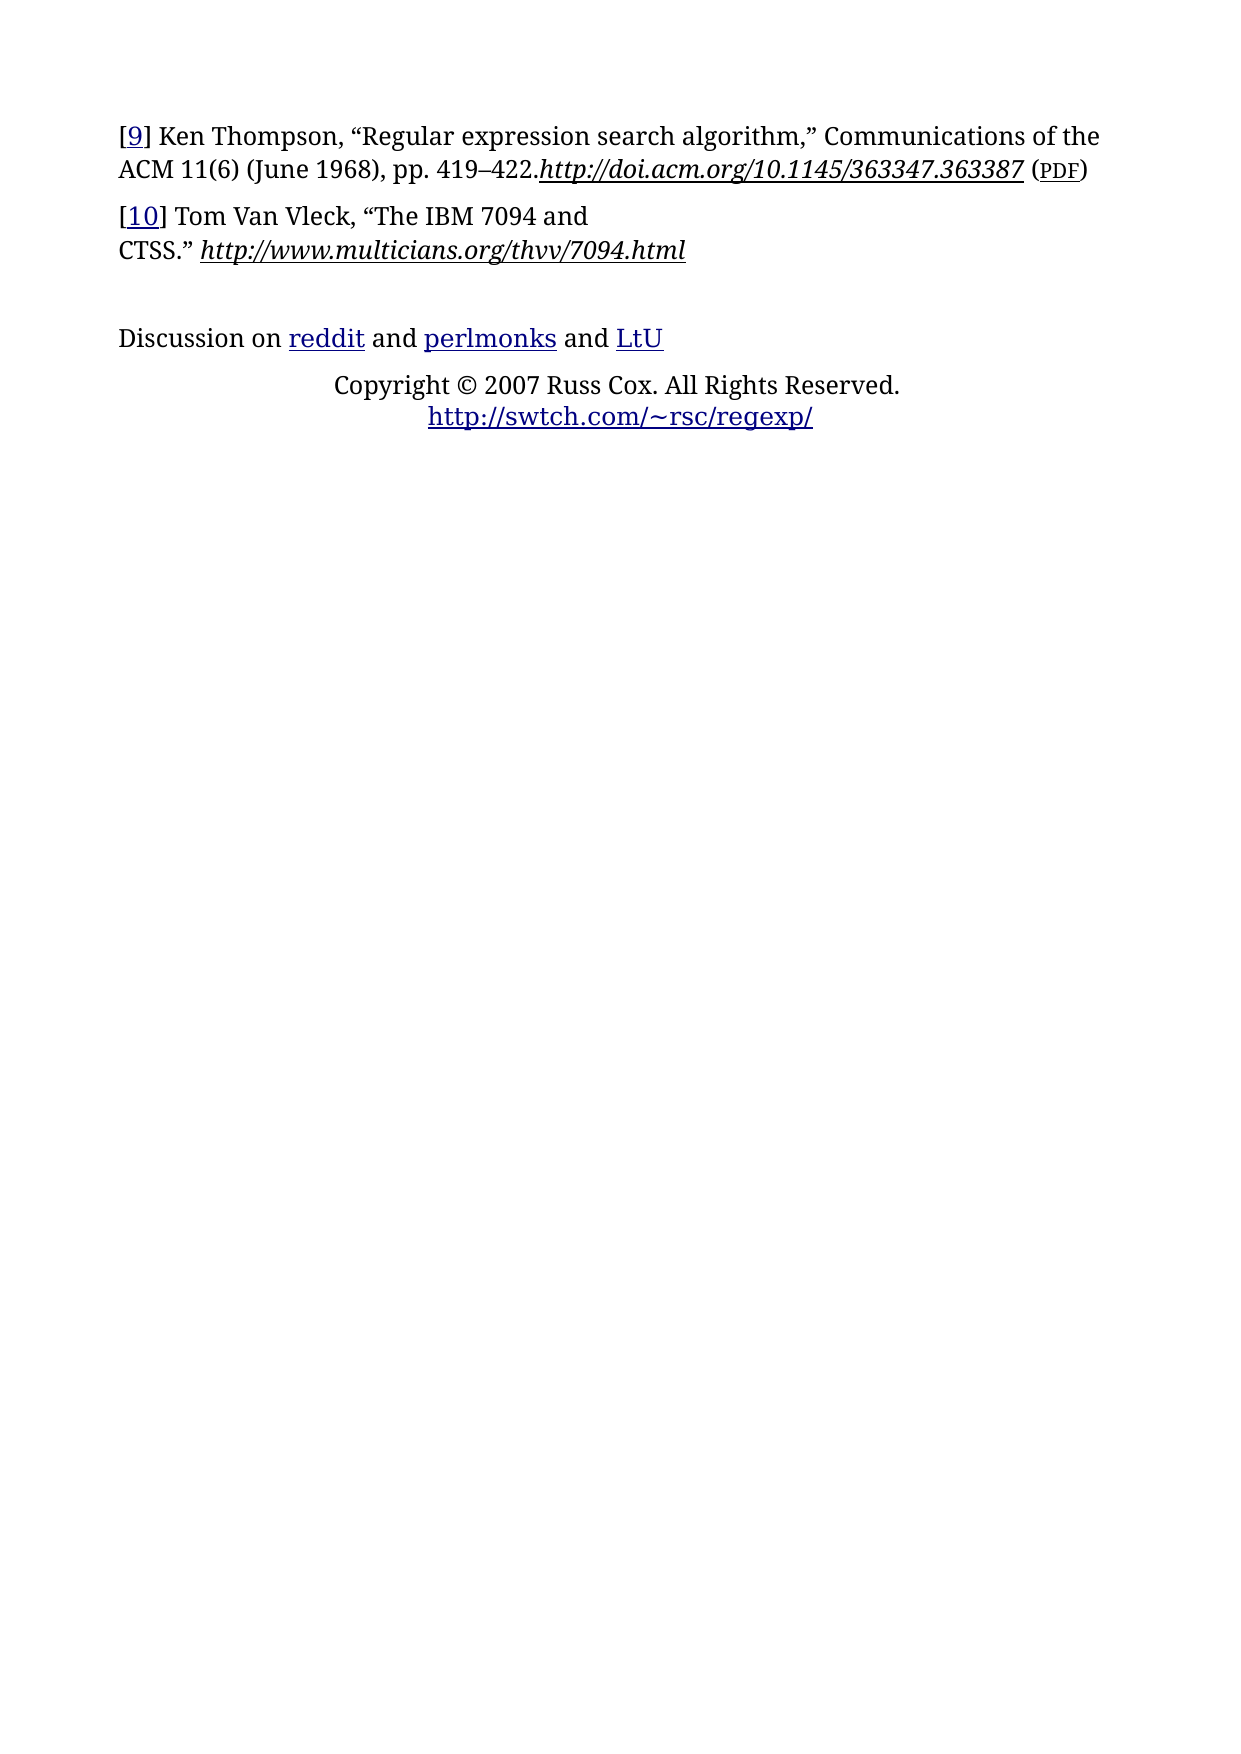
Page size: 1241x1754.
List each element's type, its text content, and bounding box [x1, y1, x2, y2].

text [9] Ken Thompson, “Regular expression search algorithm,” Communications of the ACM 11(6) (June 1968), pp. 419–422.http://doi.acm.org/10.1145/363347.363387 (PDF) [118, 118, 1122, 186]
text [10] Tom Van Vleck, “The IBM 7094 and CTSS.” http://www.multicians.org/thvv/7094.html [118, 199, 1122, 267]
text Discussion on reddit and perlmonks and LtU [118, 321, 1122, 355]
text Copyright © 2007 Russ Cox. All Rights Reserved. http://swtch.com/~rsc/regexp/ [118, 368, 1122, 431]
